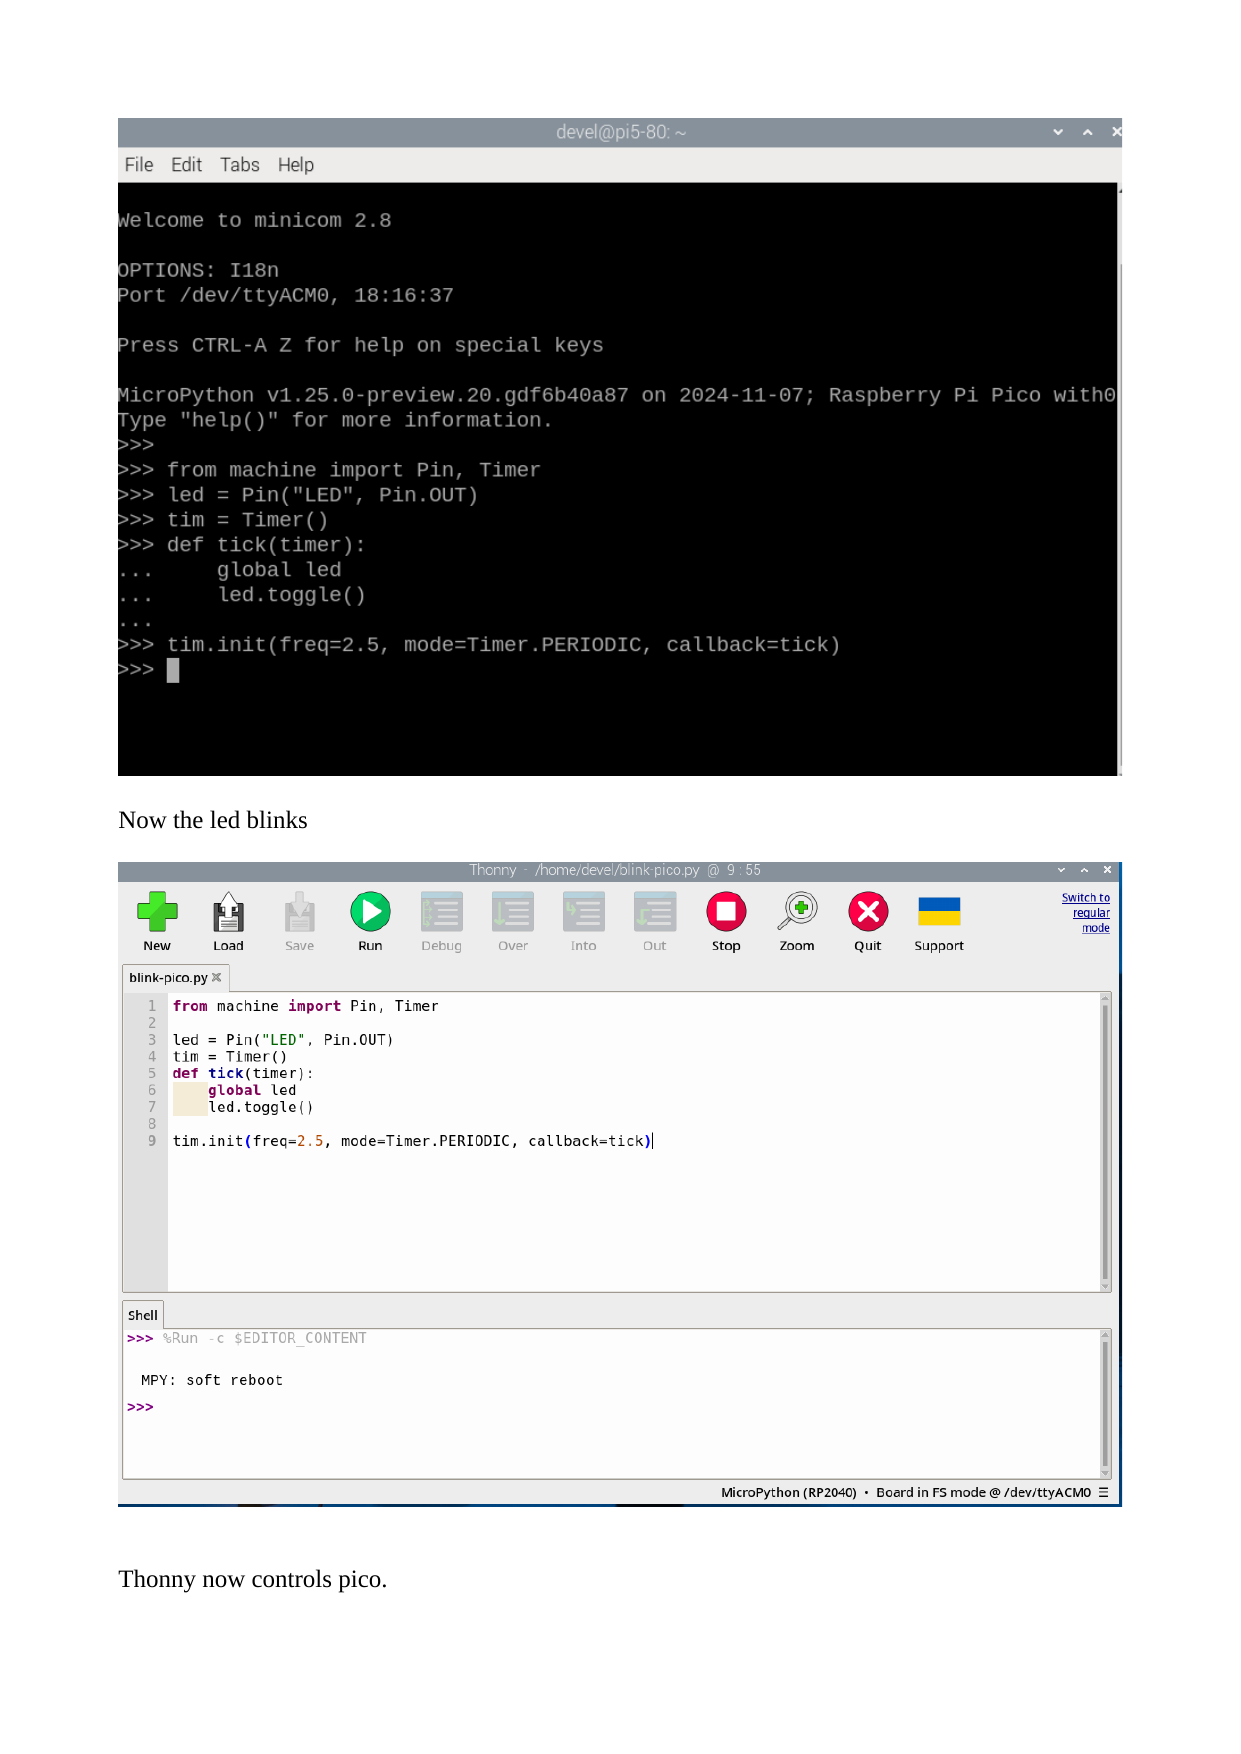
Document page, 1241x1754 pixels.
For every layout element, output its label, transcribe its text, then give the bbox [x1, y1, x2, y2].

picture [118, 118, 1123, 776]
text Thonny now controls pico. [118, 1564, 1122, 1593]
picture [118, 862, 1123, 1507]
text Now the led blinks [118, 805, 1122, 833]
